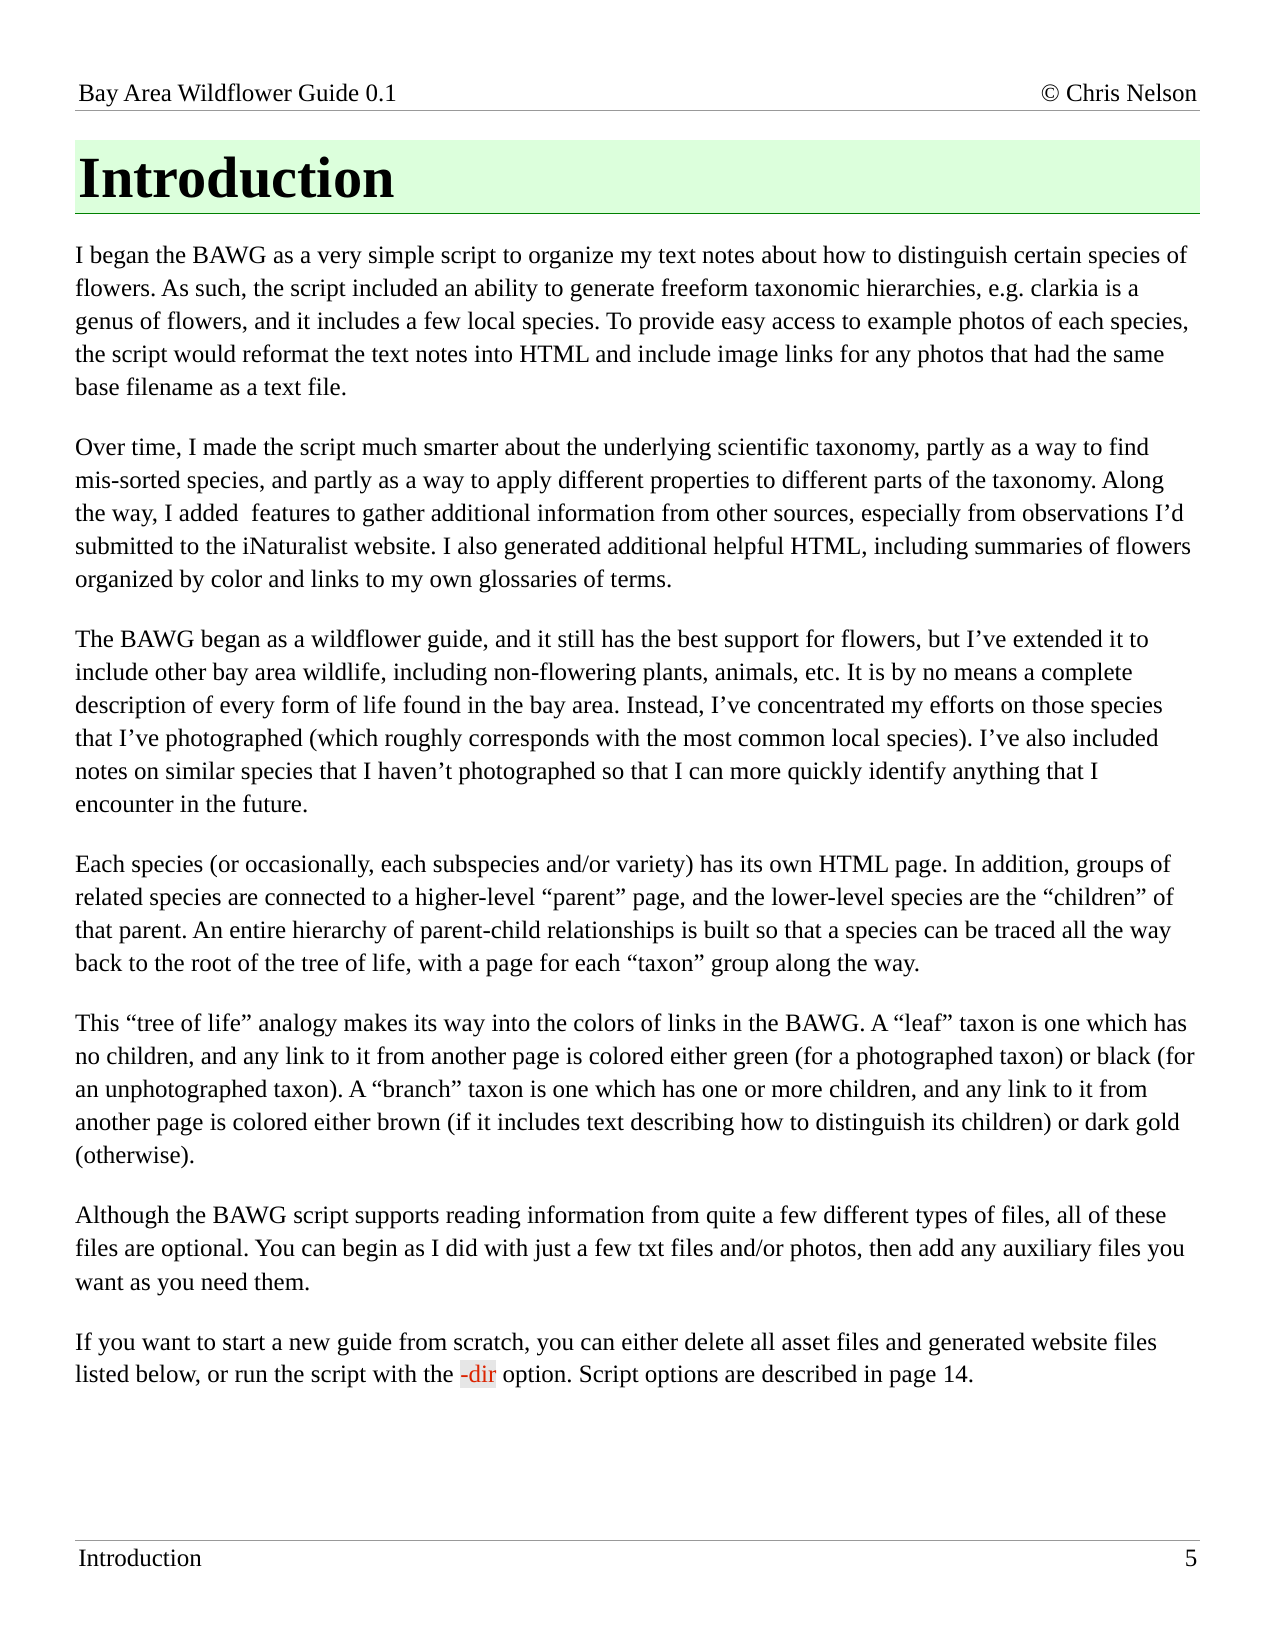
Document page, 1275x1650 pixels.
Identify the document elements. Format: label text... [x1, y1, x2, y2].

text The BAWG began as a wildflower guide, and it still has the best support for flowers, but I’ve extended it to include other bay area wildlife, including non-flowering plants, animals, etc. It is by no means a complete description of every form of life found in the bay area. Instead, I’ve concentrated my efforts on those species that I’ve photographed (which roughly corresponds with the most common local species). I’ve also included notes on similar species that I haven’t photographed so that I can more quickly identify anything that I encounter in the future. [75, 624, 1200, 818]
text Although the BAWG script supports reading information from quite a few different types of files, all of these files are optional. You can begin as I did with just a few txt files and/or photos, then add any auxiliary files you want as you need them. [75, 1201, 1200, 1295]
text Each species (or occasionally, each subspecies and/or variety) has its own HTML page. In addition, groups of related species are connected to a higher-level “parent” page, and the lower-level species are the “children” of that parent. An entire hierarchy of parent-child relationships is built so that a species can be traced all the way back to the root of the tree of life, with a page for each “taxon” group along the way. [75, 849, 1200, 977]
text I began the BAWG as a very simple script to organize my text notes about how to distinguish certain species of flowers. As such, the script included an ability to generate freeform taxonomic hierarchies, e.g. clarkia is a genus of flowers, and it includes a few local species. To provide easy access to example photos of each species, the script would reformat the text notes into HTML and include image links for any photos that had the same base filename as a text file. [75, 240, 1200, 401]
subtitle Introduction [75, 140, 1200, 213]
text This “tree of life” analogy makes its way into the colors of links in the BAWG. A “leaf” taxon is one which has no children, and any link to it from another page is colored either green (for a photographed taxon) or black (for an unphotographed taxon). A “branch” taxon is one which has one or more children, and any link to it from another page is colored either brown (if it includes text describing how to distinguish its children) or dark gold (otherwise). [75, 1008, 1200, 1169]
text Over time, I made the script much smarter about the underlying scientific taxonomy, partly as a way to find mis-sorted species, and partly as a way to apply different properties to different parts of the taxonomy. Along the way, I added features to gather additional information from other sources, especially from observations I’d submitted to the iNaturalist website. I also generated additional helpful HTML, including summaries of flowers organized by color and links to my own glossaries of terms. [75, 432, 1200, 593]
text If you want to start a new guide from scratch, you can either delete all asset files and generated website files listed below, or run the script with the -dir option. Script options are described in page 13. [75, 1327, 1200, 1388]
